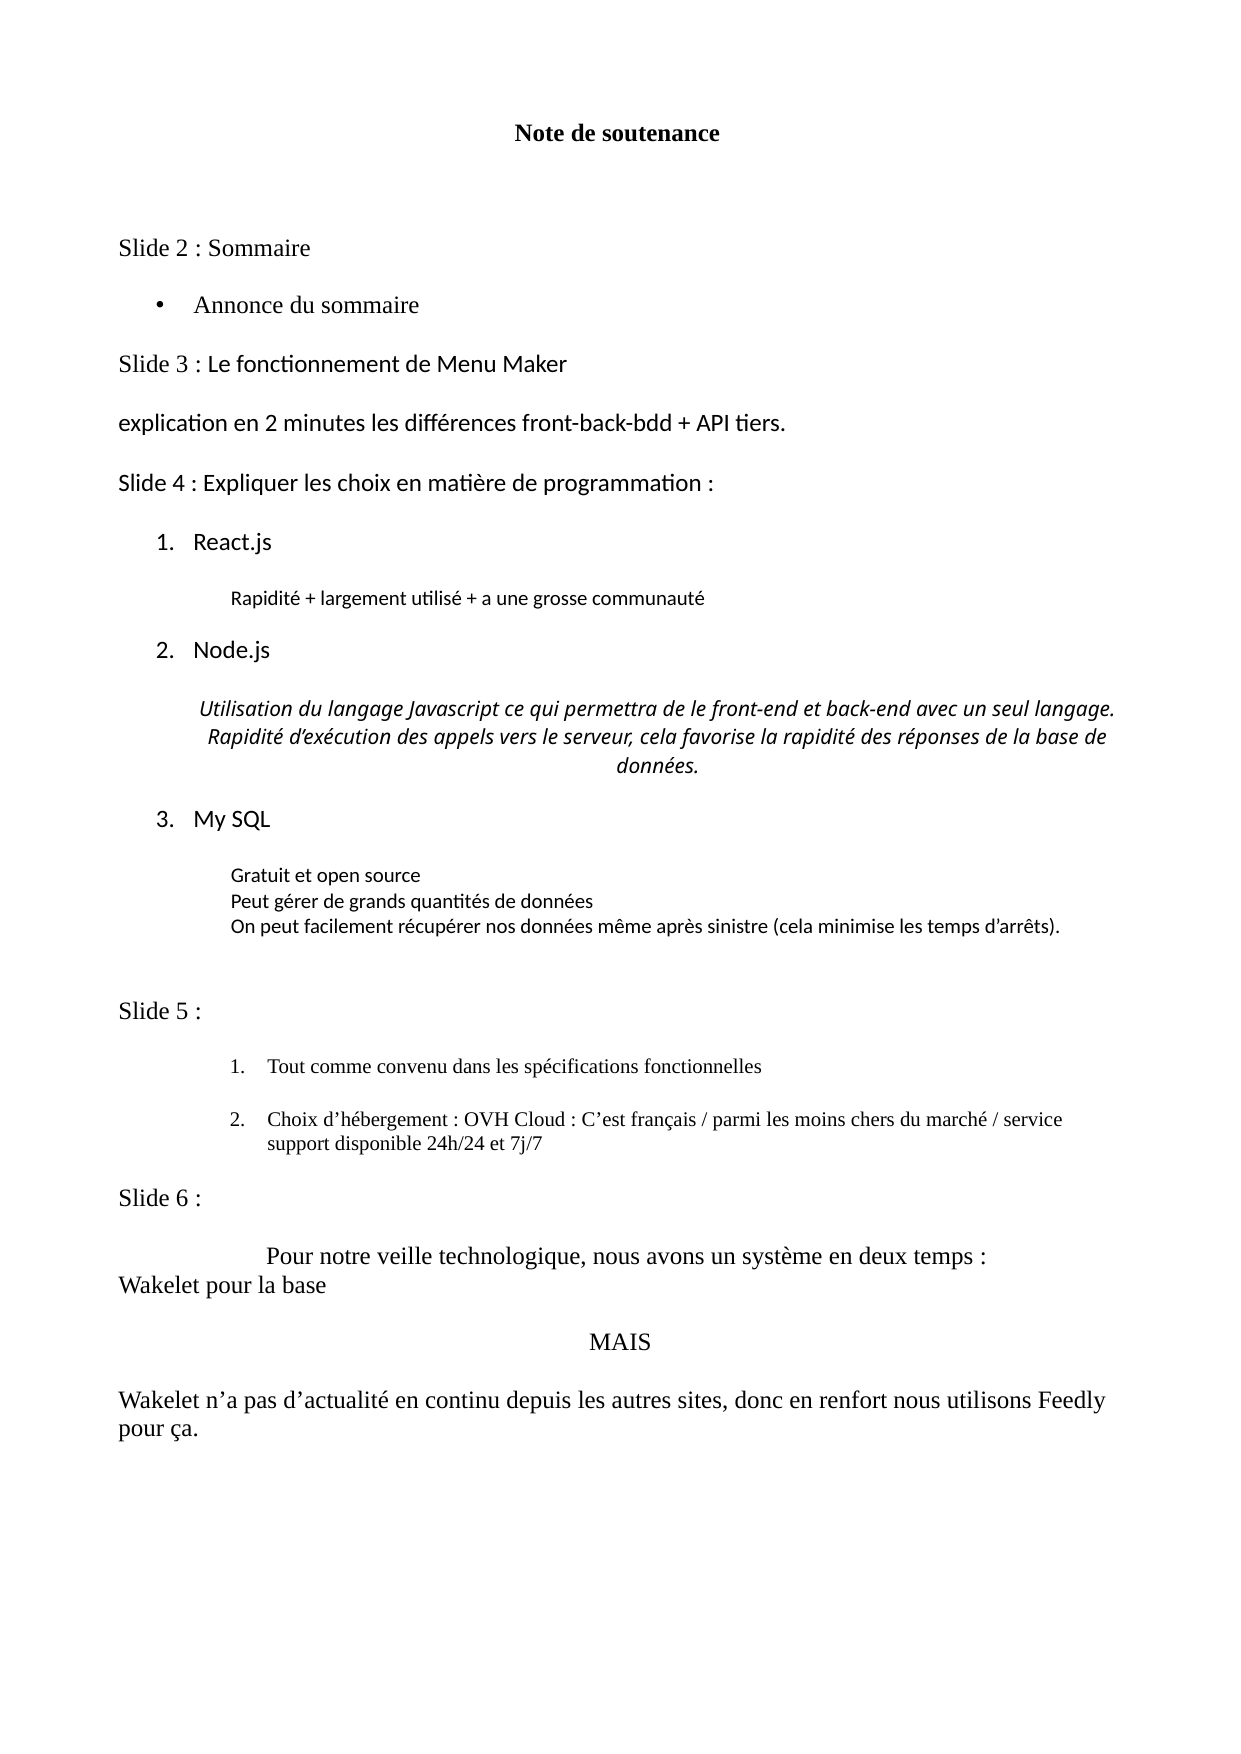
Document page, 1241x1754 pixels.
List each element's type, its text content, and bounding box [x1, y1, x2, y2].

text Pour notre veille technologique, nous avons un système en deux temps : [118, 1241, 1122, 1270]
text Slide 3 : Le fonctionnement de Menu Maker [118, 348, 1122, 379]
text Slide 2 : Sommaire [118, 233, 1122, 262]
text Wakelet pour la base [118, 1270, 1122, 1298]
list Utilisation du langage Javascript ce qui permettra de le front-end et back-end avec un seul langage. [156, 694, 1122, 722]
list Peut gérer de grands quantités de données [193, 888, 1122, 913]
list Rapidité + largement utilisé + a une grosse communauté [193, 585, 1122, 611]
text Slide 6 : [118, 1183, 1122, 1212]
text MAIS [118, 1327, 1122, 1356]
text Slide 5 : [118, 996, 1122, 1025]
text Slide 4 : Expliquer les choix en matière de programmation : [118, 467, 1122, 497]
text Wakelet n’a pas d’actualité en continu depuis les autres sites, donc en renfort nous utilisons Feedly pour ça. [118, 1385, 1122, 1442]
list React.js [156, 526, 1122, 556]
list Choix d’hébergement : OVH Cloud : C’est français / parmi les moins chers du marché / service support disponible 24h/24 et 7j/7 [229, 1107, 1122, 1155]
list Tout comme convenu dans les spécifications fonctionnelles [229, 1054, 1122, 1078]
list Annonce du sommaire [156, 291, 1122, 319]
list On peut facilement récupérer nos données même après sinistre (cela minimise les temps d’arrêts). [193, 913, 1122, 939]
text explication en 2 minutes les différences front-back-bdd + API tiers. [118, 407, 1122, 438]
text Note de soutenance [118, 118, 1122, 147]
list Node.js [156, 635, 1122, 665]
list Rapidité d’exécution des appels vers le serveur, cela favorise la rapidité des réponses de la base de données. [156, 722, 1122, 779]
list Gratuit et open source [193, 863, 1122, 888]
list My SQL [156, 803, 1122, 834]
